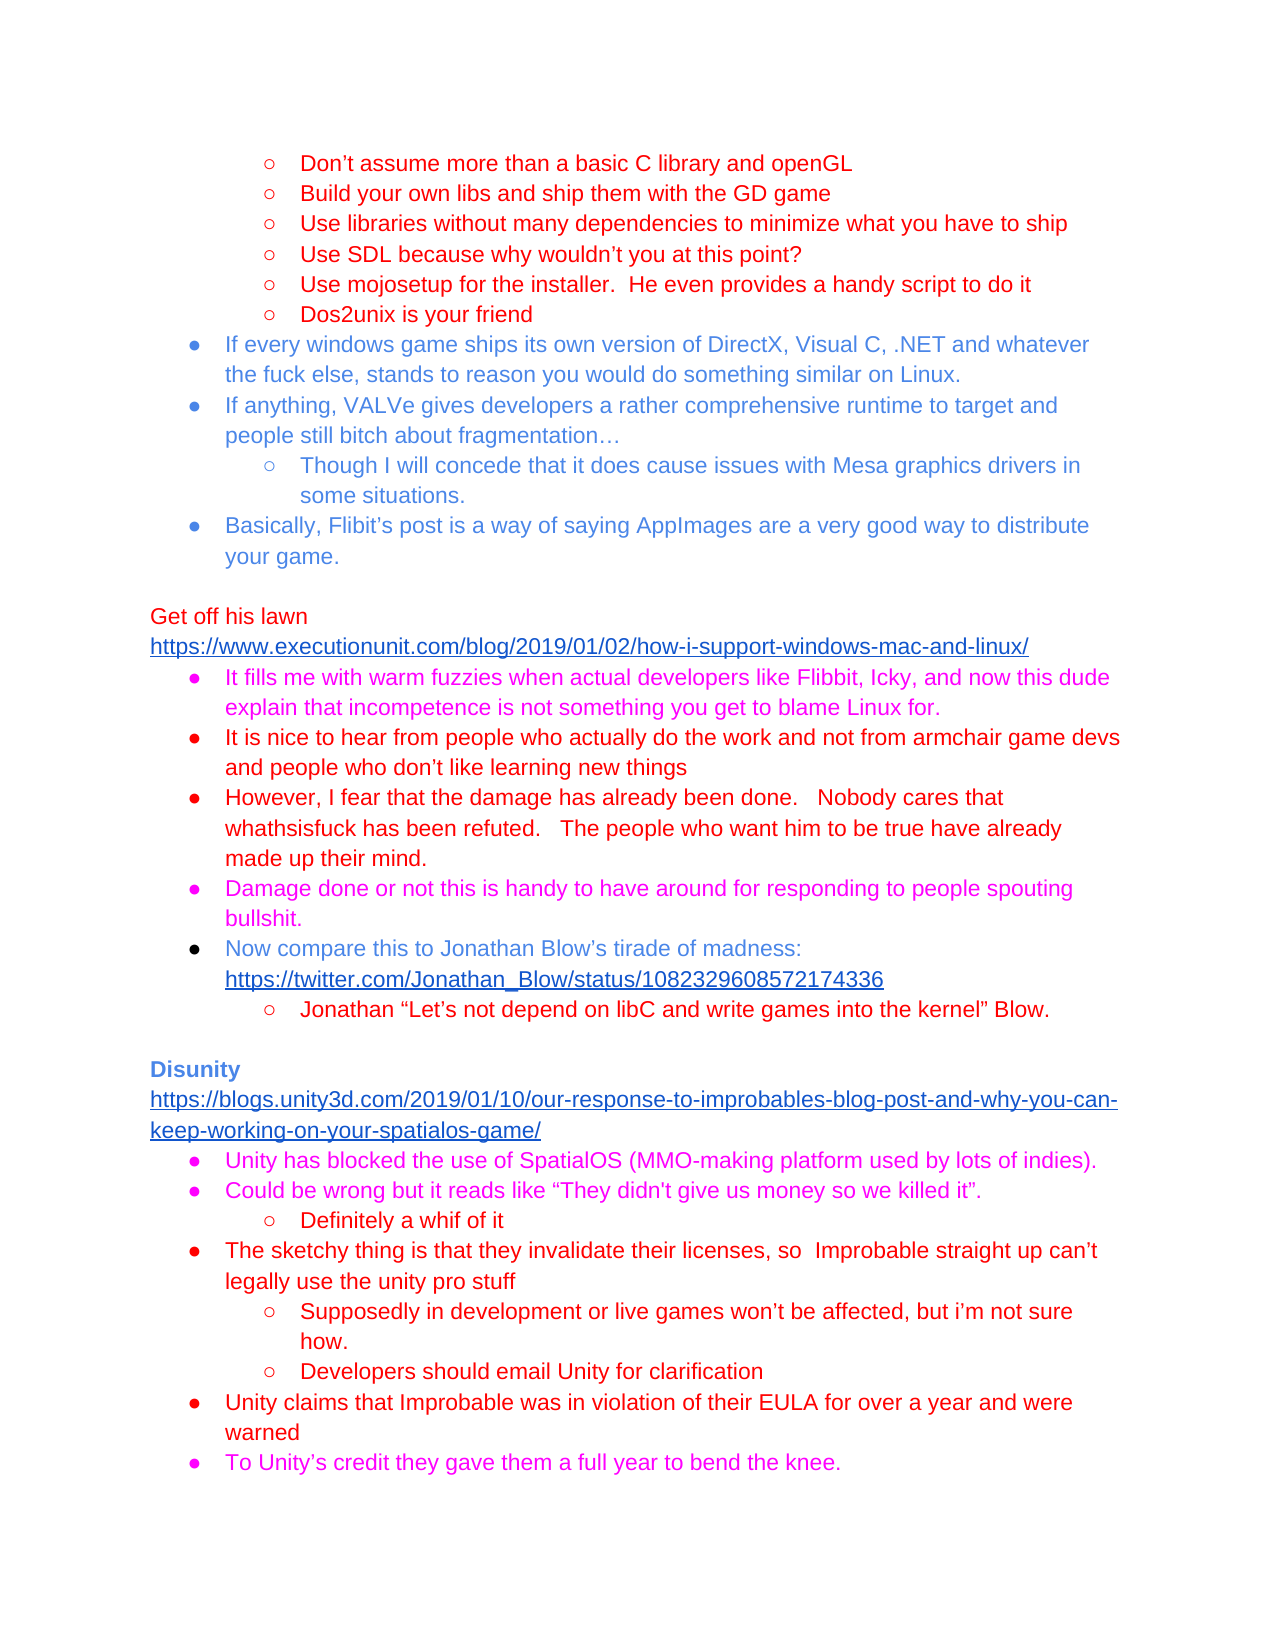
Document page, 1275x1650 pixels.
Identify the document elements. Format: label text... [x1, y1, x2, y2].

list Jonathan “Let’s not depend on libC and write games into the kernel” Blow. [262, 996, 1125, 1022]
list Dos2unix is your friend [262, 301, 1125, 327]
list Developers should email Unity for clarification [262, 1358, 1125, 1385]
list Damage done or not this is handy to have around for responding to people spouting bullshit. [187, 875, 1125, 932]
text https://www.executionunit.com/blog/2019/01/02/how-i-support-windows-mac-and-linux/ [150, 633, 1125, 660]
list Basically, Flibit’s post is a way of saying AppImages are a very good way to distribute your game. [187, 512, 1125, 569]
list Use libraries without many dependencies to minimize what you have to ship [262, 210, 1125, 237]
list Use SDL because why wouldn’t you at this point? [262, 241, 1125, 267]
list Though I will concede that it does cause issues with Mesa graphics drivers in some situations. [262, 452, 1125, 509]
list Could be wrong but it reads like “They didn't give us money so we killed it”. [187, 1177, 1125, 1203]
list It is nice to hear from people who actually do the work and not from armchair game devs and people who don’t like learning new things [187, 724, 1125, 781]
text https://blogs.unity3d.com/2019/01/10/our-response-to-improbables-blog-post-and-why-you-can-keep-working-on-your-spatialos-game/ [150, 1086, 1125, 1143]
list If every windows game ships its own version of DirectX, Visual C, .NET and whatever the fuck else, stands to reason you would do something similar on Linux. [187, 331, 1125, 388]
list To Unity’s credit they gave them a full year to bend the knee. [187, 1449, 1125, 1475]
list Now compare this to Jonathan Blow’s tirade of madness: https://twitter.com/Jonathan_Blow/status/1082329608572174336 [187, 935, 1125, 992]
list Unity has blocked the use of SpatialOS (MMO-making platform used by lots of indies). [187, 1147, 1125, 1173]
text Get off his lawn [150, 603, 1125, 629]
list The sketchy thing is that they invalidate their licenses, so Improbable straight up can’t legally use the unity pro stuff [187, 1237, 1125, 1294]
list Use mojosetup for the installer. He even provides a handy script to do it [262, 271, 1125, 297]
list Build your own libs and ship them with the GD game [262, 180, 1125, 207]
list It fills me with warm fuzzies when actual developers like Flibbit, Icky, and now this dude explain that incompetence is not something you get to blame Linux for. [187, 663, 1125, 720]
text Disunity [150, 1056, 1125, 1083]
list Supposedly in development or live games won’t be affected, but i’m not sure how. [262, 1298, 1125, 1354]
list Don’t assume more than a basic C library and openGL [262, 150, 1125, 176]
list Definitely a whif of it [262, 1207, 1125, 1234]
list If anything, VALVe gives developers a rather comprehensive runtime to target and people still bitch about fragmentation… [187, 392, 1125, 448]
list However, I fear that the damage has already been done. Nobody cares that whathsisfuck has been refuted. The people who want him to be true have already made up their mind. [187, 784, 1125, 871]
list Unity claims that Improbable was in violation of their EULA for over a year and were warned [187, 1388, 1125, 1445]
